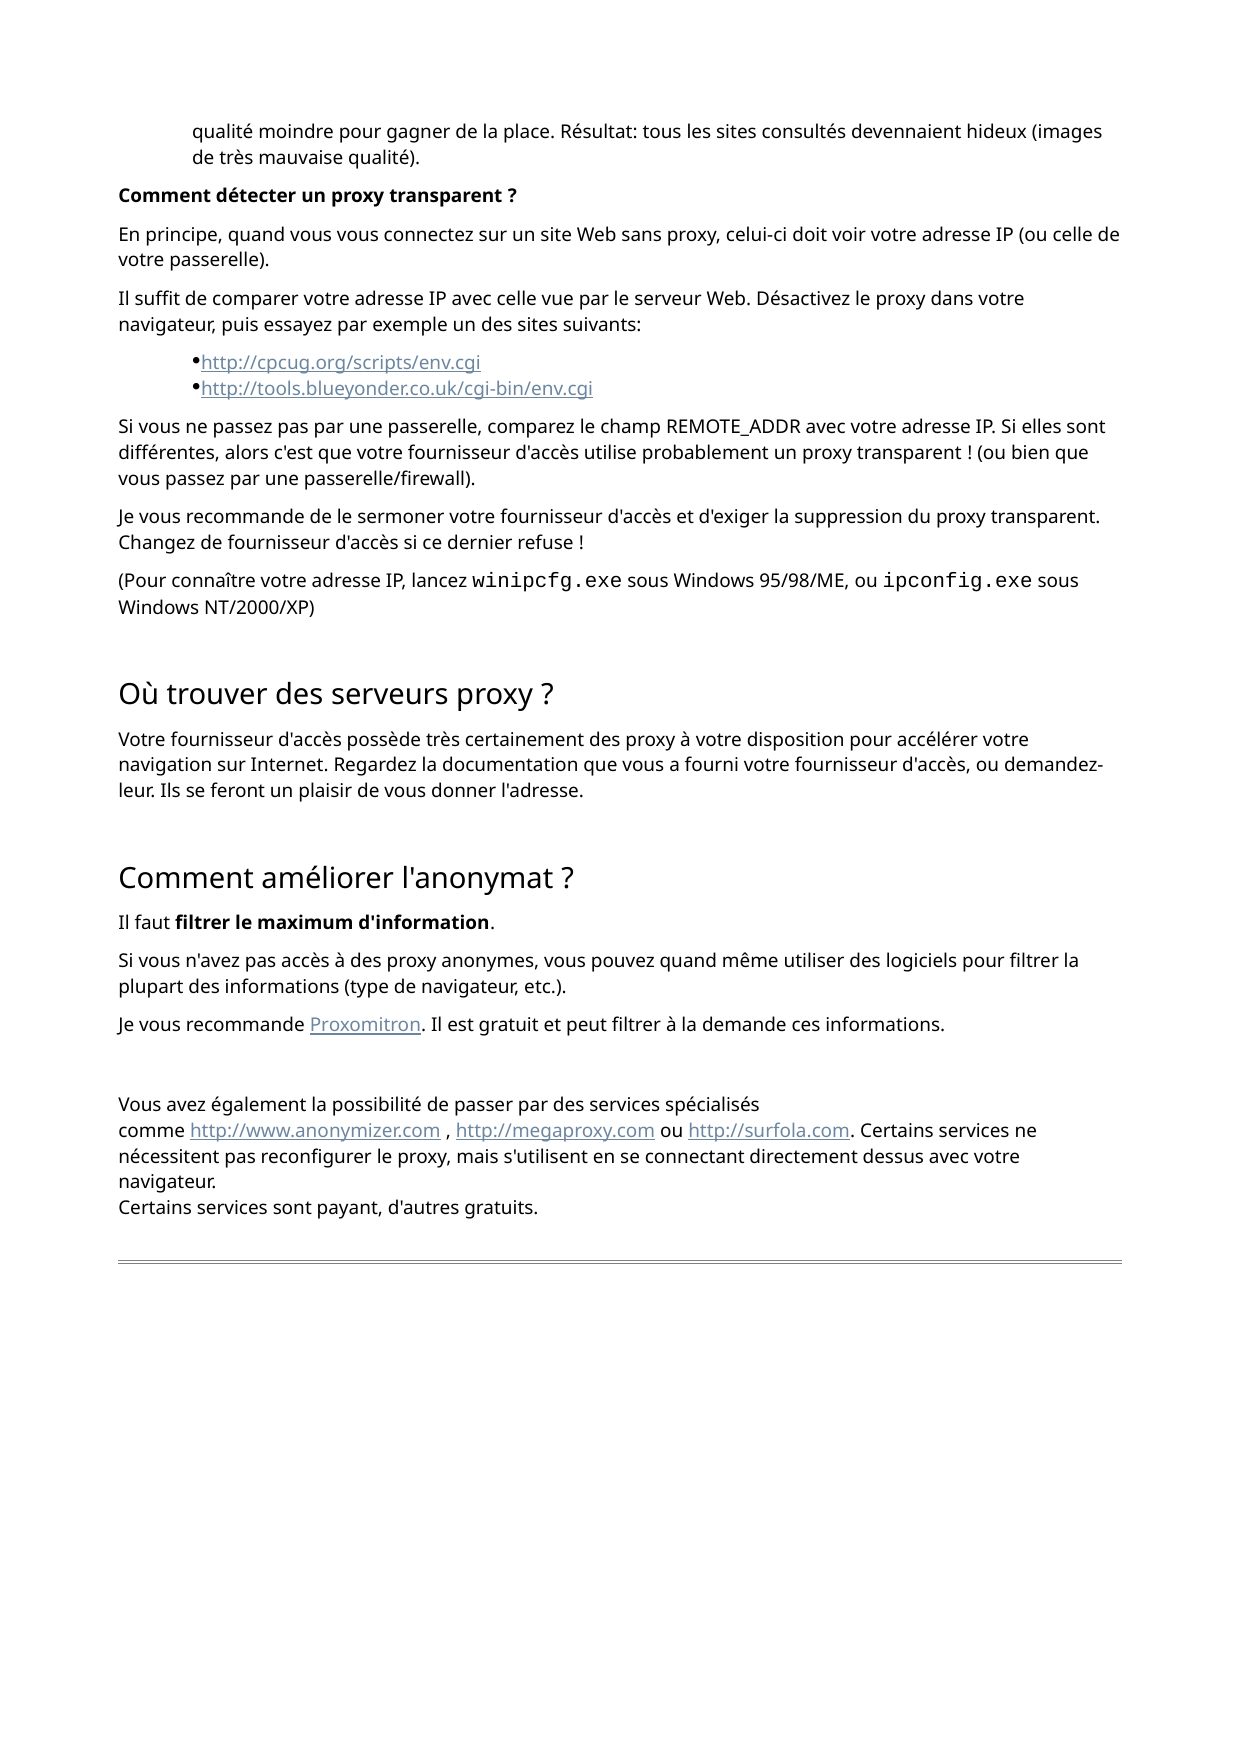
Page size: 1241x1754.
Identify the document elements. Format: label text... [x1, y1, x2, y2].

text Comment détecter un proxy transparent ? [118, 182, 1122, 208]
text Il faut filtrer le maximum d'information. [118, 909, 1122, 935]
text Vous avez également la possibilité de passer par des services spécialisés comme http://www.anonymizer.com , http://megaproxy.com ou http://surfola.com. Certains services ne nécessitent pas reconfigurer le proxy, mais s'utilisent en se connectant directement dessus avec votre navigateur. Certains services sont payant, d'autres gratuits. [118, 1091, 1122, 1220]
text (Pour connaître votre adresse IP, lancez winipcfg.exe sous Windows 95/98/ME, ou ipconfig.exe sous Windows NT/2000/XP) [118, 567, 1122, 620]
text Votre fournisseur d'accès possède très certainement des proxy à votre disposition pour accélérer votre navigation sur Internet. Regardez la documentation que vous a fourni votre fournisseur d'accès, ou demandez-leur. Ils se feront un plaisir de vous donner l'adresse. [118, 726, 1122, 803]
list qualité moindre pour gagner de la place. Résultat: tous les sites consultés devennaient hideux (images de très mauvaise qualité). [118, 118, 1122, 170]
list http://cpcug.org/scripts/env.cgi [118, 349, 1122, 375]
text En principe, quand vous vous connectez sur un site Web sans proxy, celui-ci doit voir votre adresse IP (ou celle de votre passerelle). [118, 221, 1122, 272]
list http://tools.blueyonder.co.uk/cgi-bin/env.cgi [118, 375, 1122, 401]
text Comment améliorer l'anonymat ? [118, 857, 1122, 897]
text Si vous n'avez pas accès à des proxy anonymes, vous pouvez quand même utiliser des logiciels pour filtrer la plupart des informations (type de navigateur, etc.). [118, 947, 1122, 999]
text Je vous recommande Proxomitron. Il est gratuit et peut filtrer à la demande ces informations. [118, 1012, 1122, 1037]
text Si vous ne passez pas par une passerelle, comparez le champ REMOTE_ADDR avec votre adresse IP. Si elles sont différentes, alors c'est que votre fournisseur d'accès utilise probablement un proxy transparent ! (ou bien que vous passez par une passerelle/firewall). [118, 413, 1122, 491]
text Où trouver des serveurs proxy ? [118, 673, 1122, 713]
text Il suffit de comparer votre adresse IP avec celle vue par le serveur Web. Désactivez le proxy dans votre navigateur, puis essayez par exemple un des sites suivants: [118, 285, 1122, 336]
text Je vous recommande de le sermoner votre fournisseur d'accès et d'exiger la suppression du proxy transparent. Changez de fournisseur d'accès si ce dernier refuse ! [118, 503, 1122, 555]
